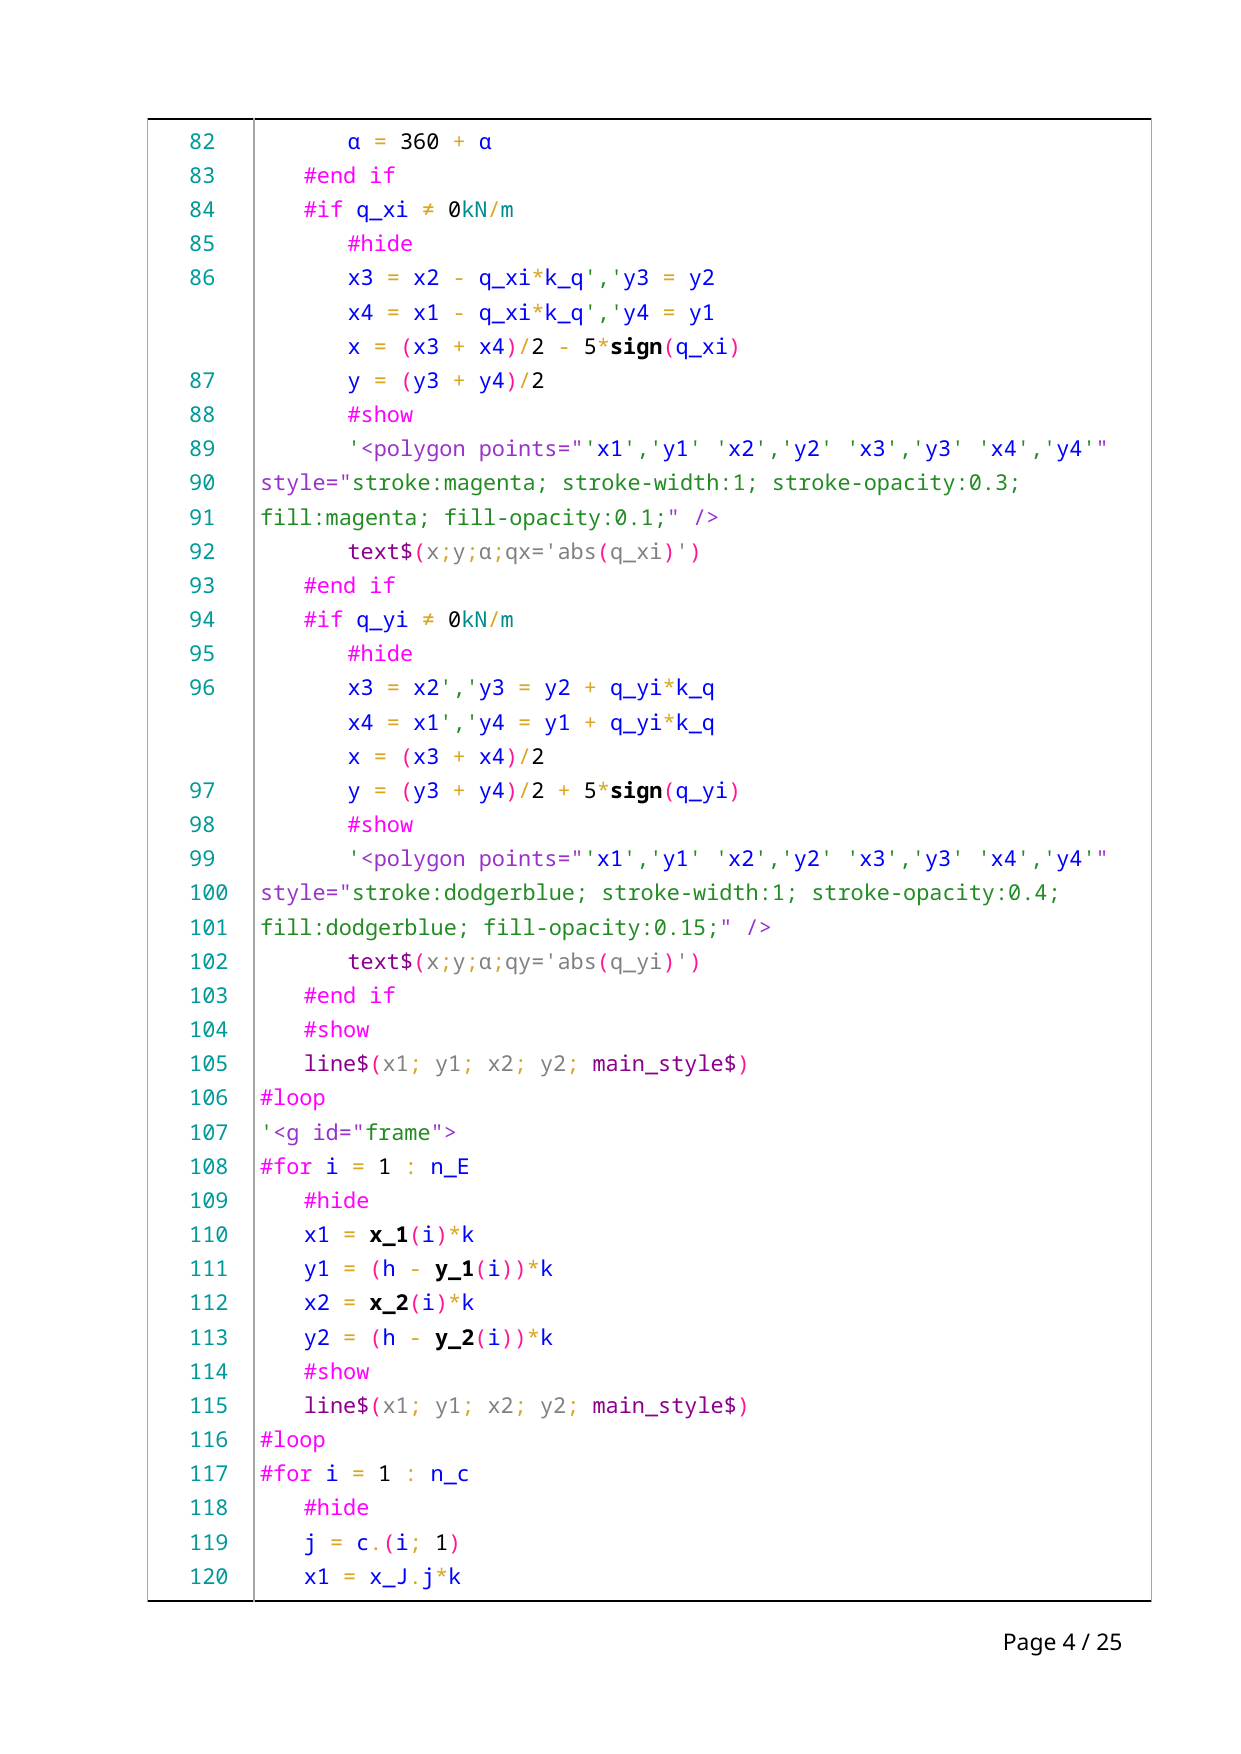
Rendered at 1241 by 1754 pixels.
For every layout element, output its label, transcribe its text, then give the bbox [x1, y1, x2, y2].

table_header 82 83 84 85 86 87 88 89 90 91 92 93 94 95 96 97 98 99 100 101 102 103 104 105 106 107 108 109 110 111 112 113 114 115 116 117 118 119 120 [148, 120, 253, 1600]
table_header α = 360 + α #end if #if q_xi ≠ 0kN/m #hide x3 = x2 - q_xi*k_q','y3 = y2 x4 = x1 - q_xi*k_q','y4 = y1 x = (x3 + x4)/2 - 5*sign(q_xi) y = (y3 + y4)/2 #show '<polygon points="'x1','y1' 'x2','y2' 'x3','y3' 'x4','y4'" style="stroke:magenta; stroke-width:1; stroke-opacity:0.3; fill:magenta; fill-opacity:0.1;" /> text$(x;y;α;qx='abs(q_xi)') #end if #if q_yi ≠ 0kN/m #hide x3 = x2','y3 = y2 + q_yi*k_q x4 = x1','y4 = y1 + q_yi*k_q x = (x3 + x4)/2 y = (y3 + y4)/2 + 5*sign(q_yi) #show '<polygon points="'x1','y1' 'x2','y2' 'x3','y3' 'x4','y4'" style="stroke:dodgerblue; stroke-width:1; stroke-opacity:0.4; fill:dodgerblue; fill-opacity:0.15;" /> text$(x;y;α;qy='abs(q_yi)') #end if #show line$(x1; y1; x2; y2; main_style$) #loop '<g id="frame"> #for i = 1 : n_E #hide x1 = x_1(i)*k y1 = (h - y_1(i))*k x2 = x_2(i)*k y2 = (h - y_2(i))*k #show line$(x1; y1; x2; y2; main_style$) #loop #for i = 1 : n_c #hide j = c.(i; 1) x1 = x_J.j*k [255, 120, 1151, 1600]
